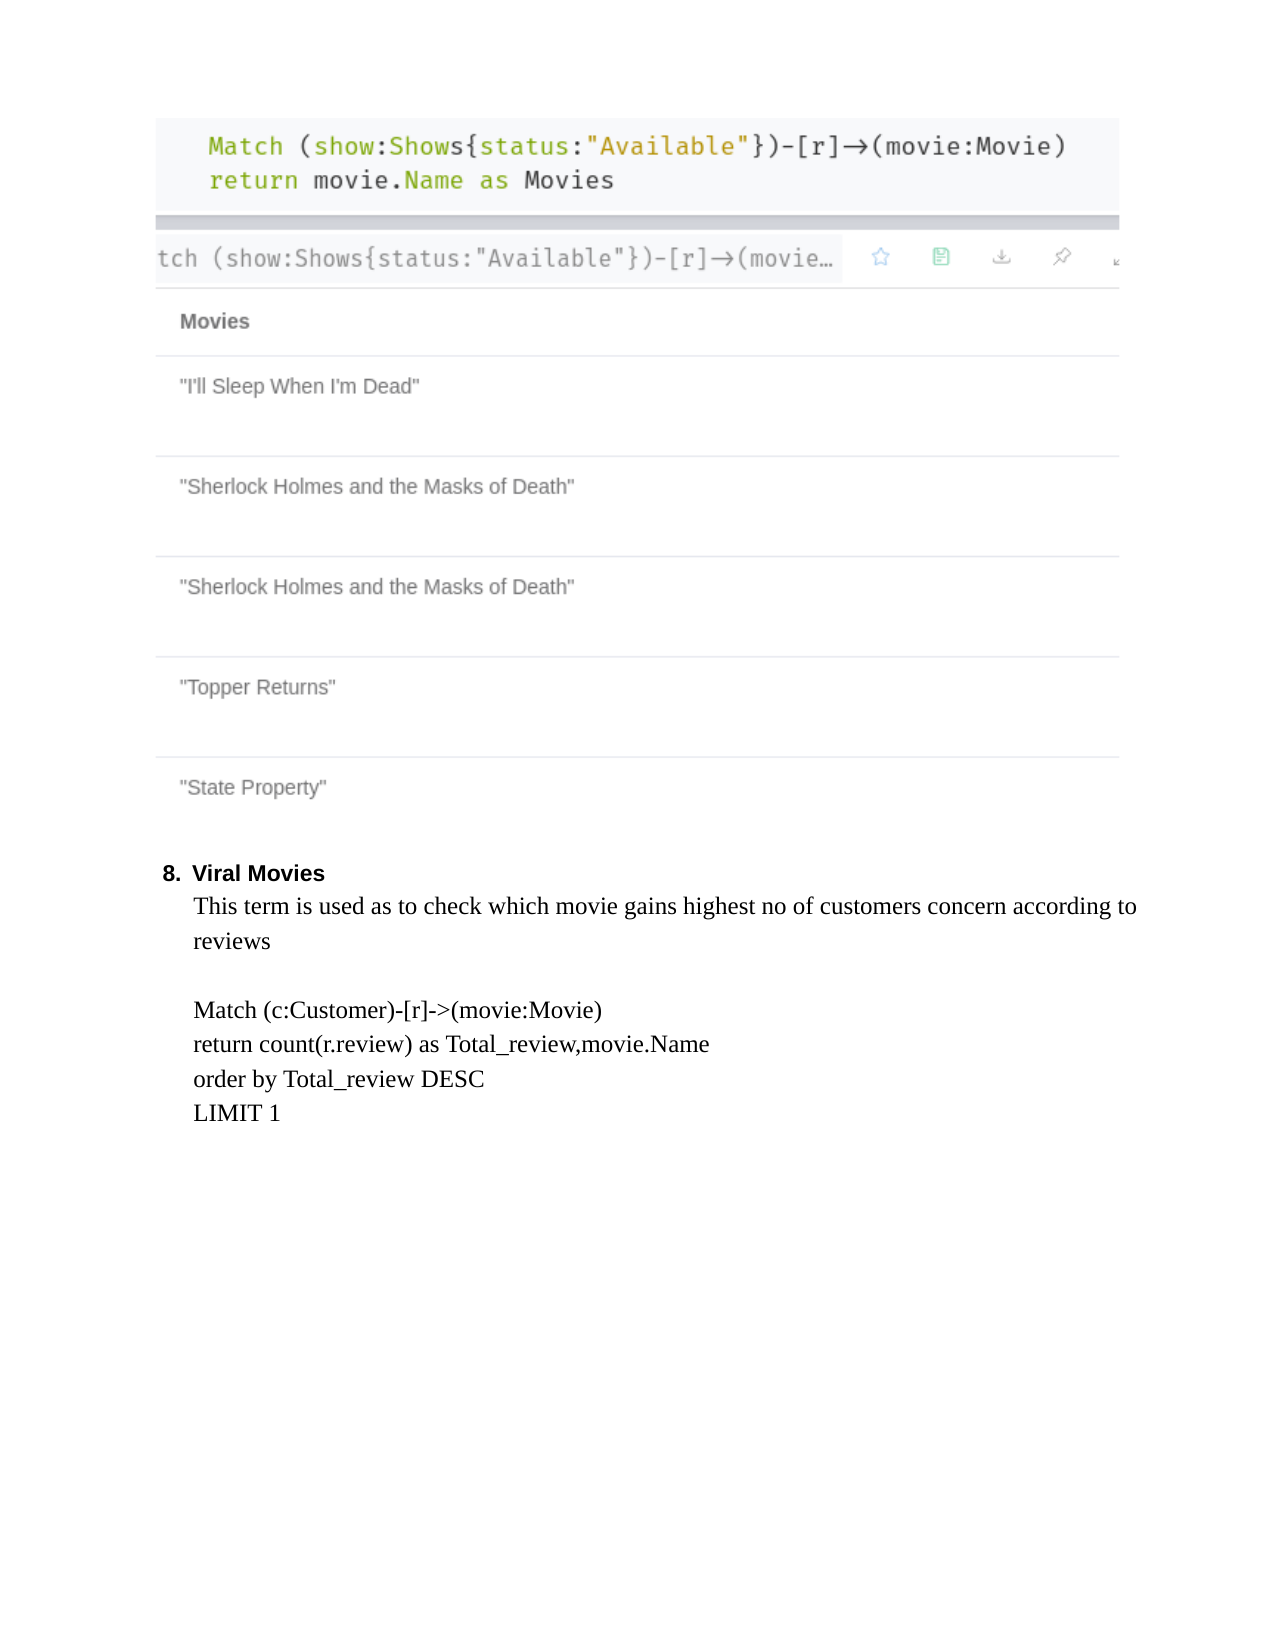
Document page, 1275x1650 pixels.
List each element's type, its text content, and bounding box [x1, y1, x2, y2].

text order by Total_review DESC [193, 1064, 1157, 1092]
text This term is used as to check which movie gains highest no of customers concern according to reviews [193, 891, 1157, 954]
text return count(r.review) as Total_review,movie.Name [193, 1029, 1157, 1058]
list Viral Movies [162, 860, 1157, 886]
text Match (c:Customer)-[r]->(movie:Movie) [193, 995, 1157, 1023]
text LIMIT 1 [193, 1098, 1157, 1127]
picture [155, 118, 1120, 820]
